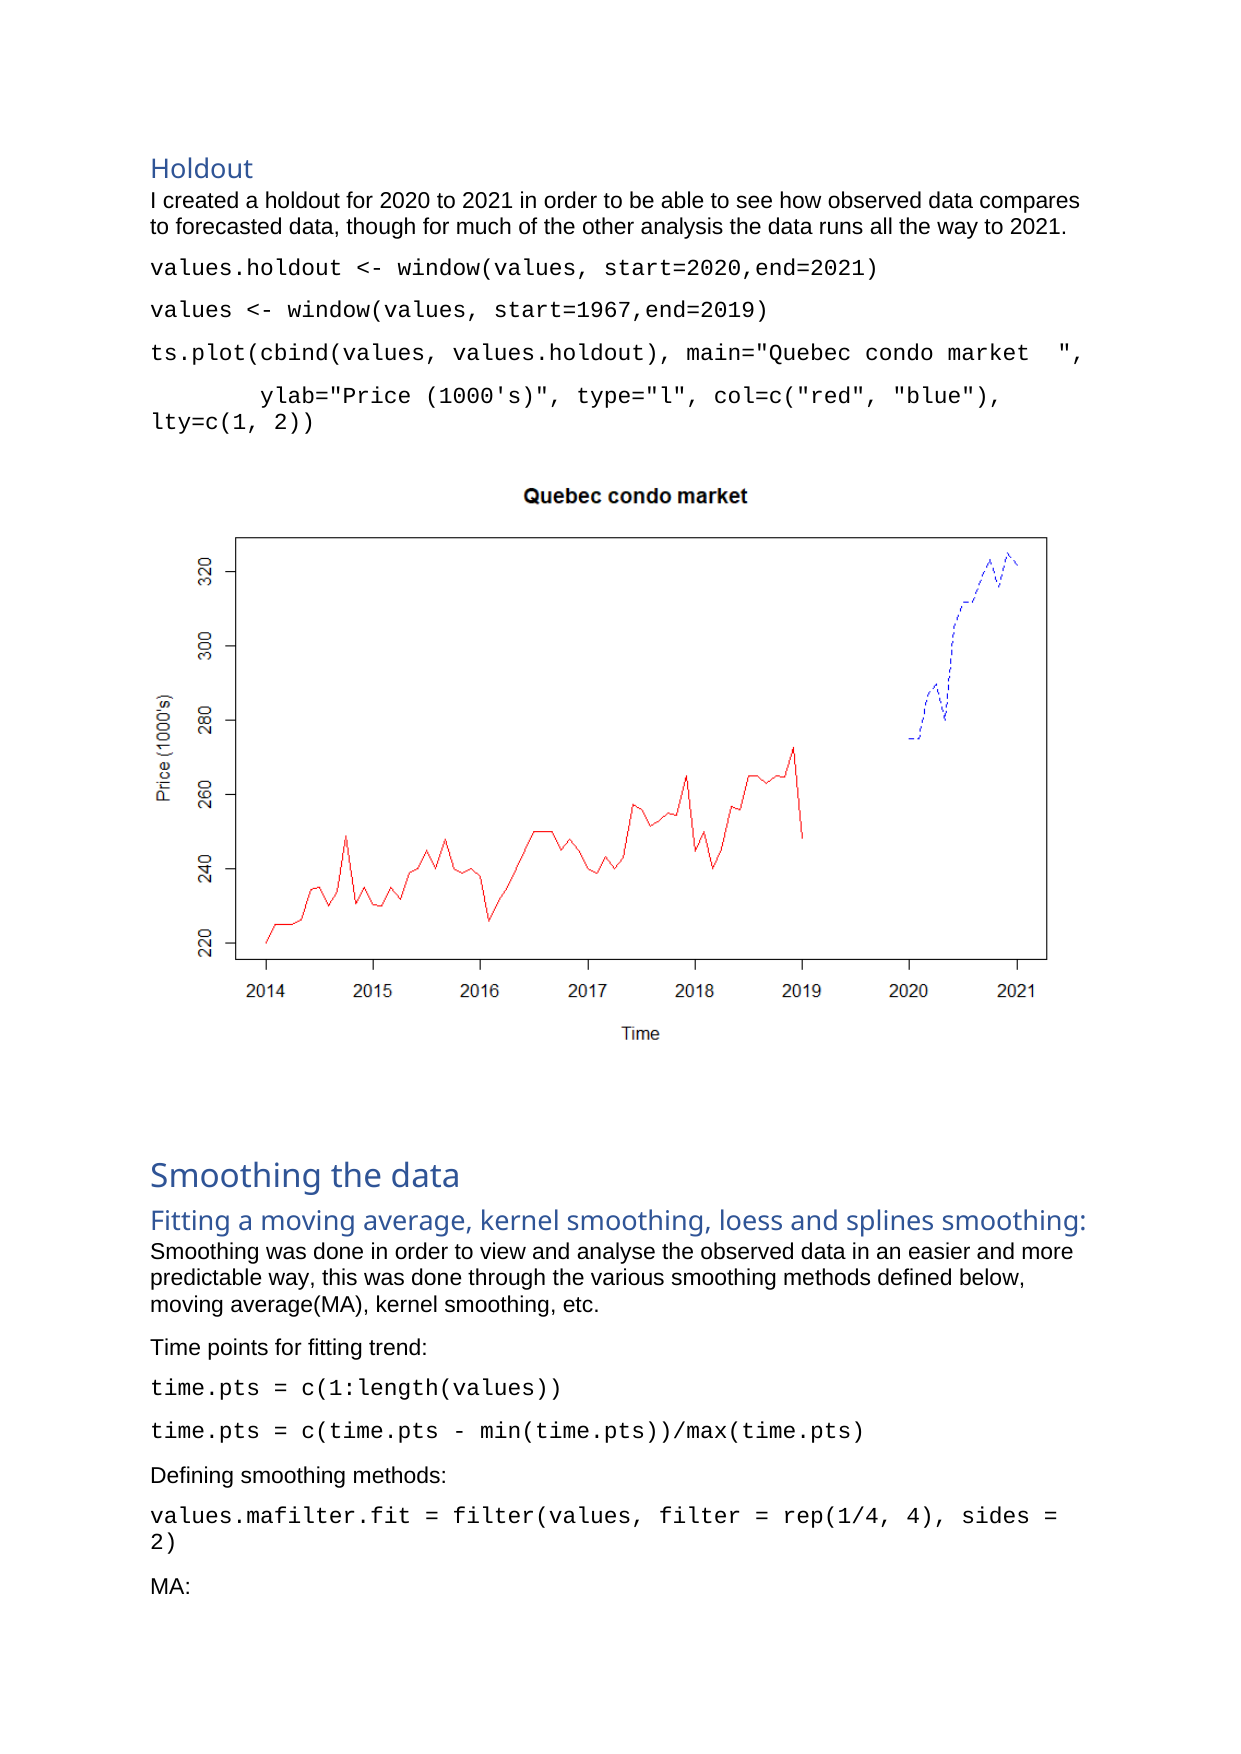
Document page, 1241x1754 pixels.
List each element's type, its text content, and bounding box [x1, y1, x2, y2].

text Smoothing was done in order to view and analyse the observed data in an easier and more predictable way, this was done through the various smoothing methods defined below, moving average(MA), kernel smoothing, etc. [150, 1238, 1090, 1317]
text ts.plot(cbind(values, values.holdout), main="Quebec condo market ", [150, 341, 1090, 367]
subtitle Holdout [150, 150, 1090, 187]
text values.holdout <- window(values, start=2020,end=2021) [150, 256, 1090, 282]
text values <- window(values, start=1967,end=2019) [150, 299, 1090, 325]
text values.mafilter.fit = filter(values, filter = rep(1/4, 4), sides = 2) [150, 1505, 1090, 1557]
subtitle Fitting a moving average, kernel smoothing, loess and splines smoothing: [150, 1201, 1090, 1238]
text time.pts = c(1:length(values)) [150, 1377, 1090, 1402]
text MA: [150, 1573, 1090, 1600]
text Time points for fitting trend: [150, 1333, 1090, 1360]
subtitle Smoothing the data [150, 1151, 1090, 1197]
text time.pts = c(time.pts - min(time.pts))/max(time.pts) [150, 1419, 1090, 1445]
text ylab="Price (1000's)", type="l", col=c("red", "blue"), lty=c(1, 2)) [150, 384, 1090, 436]
text Defining smoothing methods: [150, 1462, 1090, 1488]
text I created a holdout for 2020 to 2021 in order to be able to see how observed data compares to forecasted data, though for much of the other analysis the data runs all the way to 2021. [150, 187, 1090, 239]
